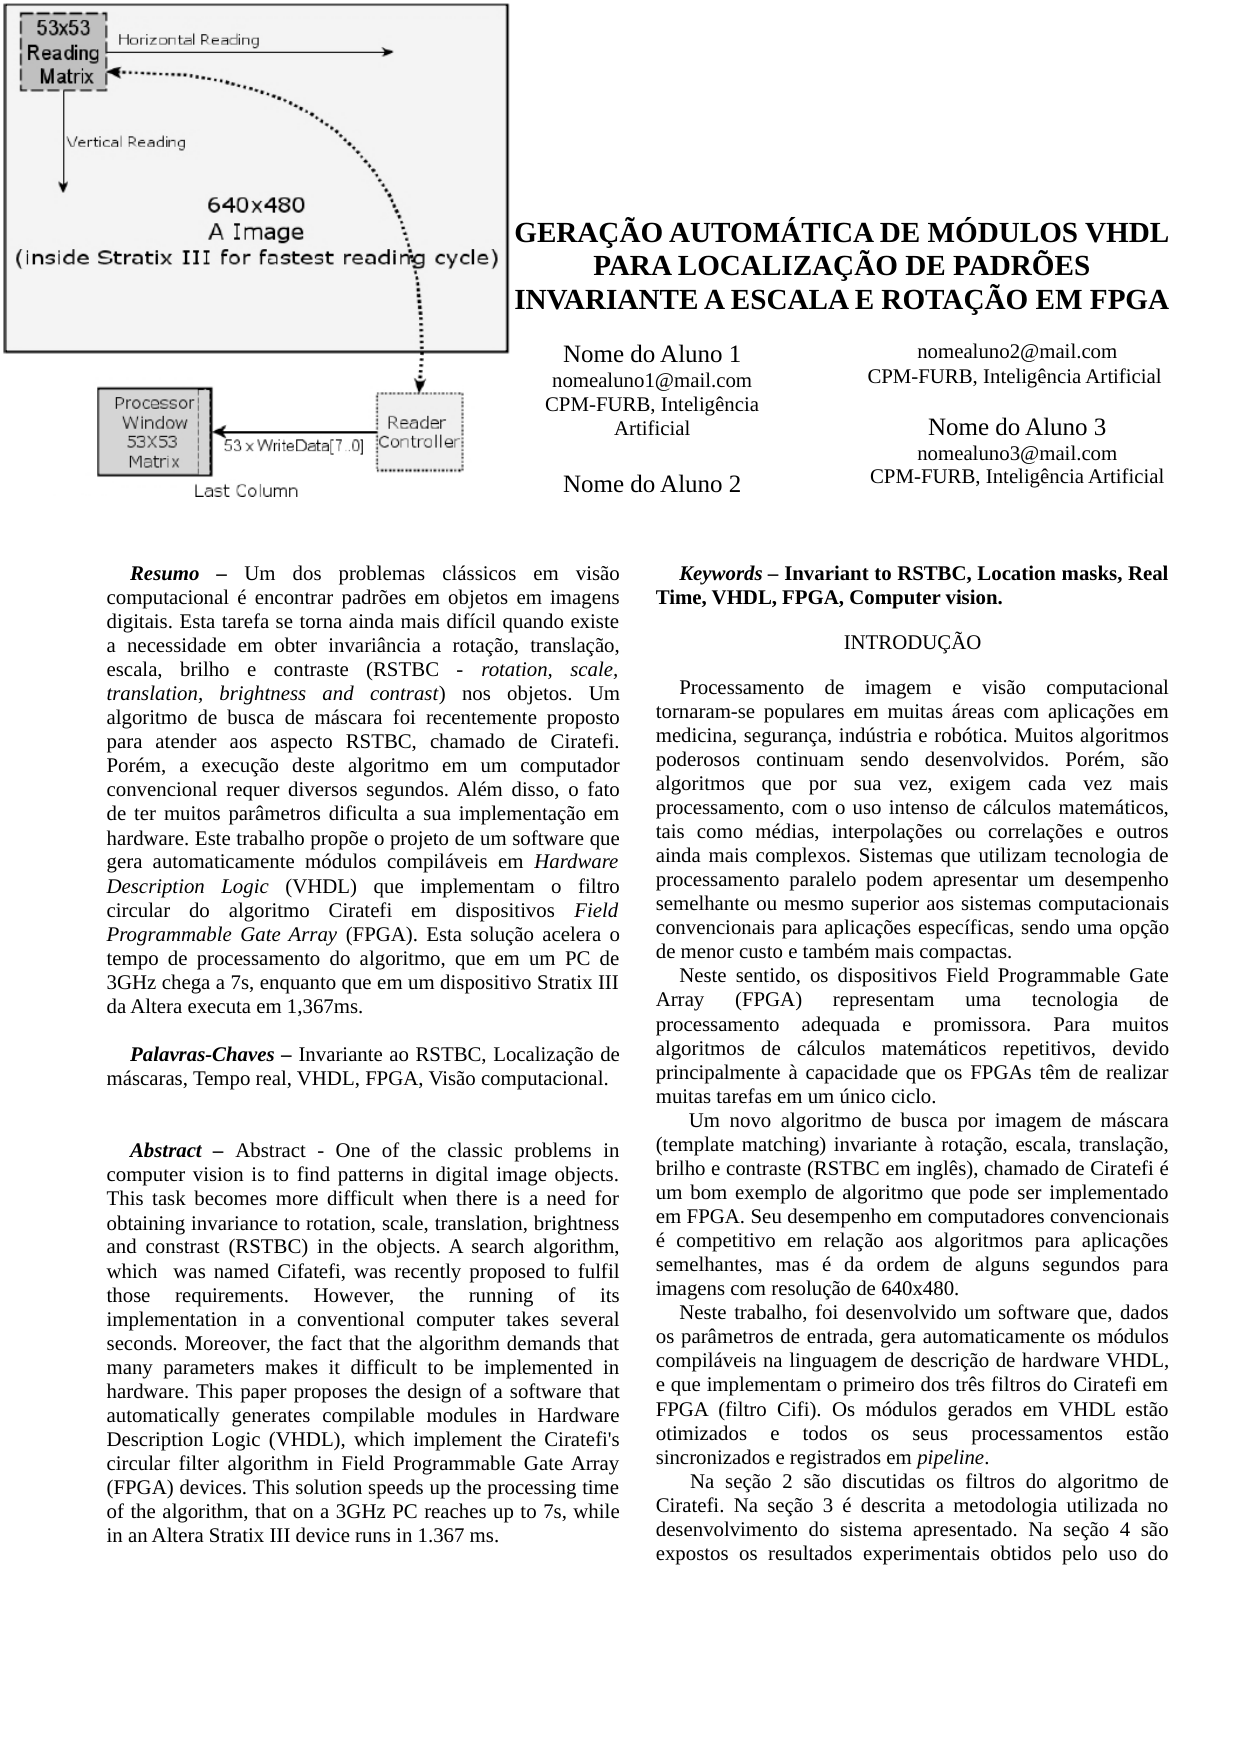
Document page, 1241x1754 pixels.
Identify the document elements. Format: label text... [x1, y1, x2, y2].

text nomealuno1@mail.com [514, 368, 790, 392]
text Na seção 2 são discutidas os filtros do algoritmo de Ciratefi. Na seção 3 é descrita a metodologia utilizada no desenvolvimento do sistema apresentado. Na seção 4 são expostos os resultados experimentais obtidos pelo uso do [656, 1469, 1169, 1565]
text nomealuno3@mail.com [865, 440, 1169, 464]
picture [0, 0, 514, 497]
text Keywords – Invariant to RSTBC, Location masks, Real Time, VHDL, FPGA, Computer vision. [656, 561, 1169, 609]
text Nome do Aluno 1 [514, 339, 790, 368]
text Um novo algoritmo de busca por imagem de máscara (template matching) invariante à rotação, escala, translação, brilho e contraste (RSTBC em inglês), chamado de Ciratefi é um bom exemplo de algoritmo que pode ser implementado em FPGA. Seu desempenho em computadores convencionais é competitivo em relação aos algoritmos para aplicações semelhantes, mas é da ordem de alguns segundos para imagens com resolução de 640x480. [656, 1108, 1169, 1300]
text Processamento de imagem e visão computacional tornaram-se populares em muitas áreas com aplicações em medicina, segurança, indústria e robótica. Muitos algoritmos poderosos continuam sendo desenvolvidos. Porém, são algoritmos que por sua vez, exigem cada vez mais processamento, com o uso intenso de cálculos matemáticos, tais como médias, interpolações ou correlações e outros ainda mais complexos. Sistemas que utilizam tecnologia de processamento paralelo podem apresentar um desempenho semelhante ou mesmo superior aos sistemas computacionais convencionais para aplicações específicas, sendo uma opção de menor custo e também mais compactas. [656, 674, 1169, 963]
text nomealuno2@mail.com [865, 339, 1169, 363]
text CPM-FURB, Inteligência Artificial [865, 363, 1169, 388]
text Abstract – Abstract - One of the classic problems in computer vision is to find patterns in digital image objects. This task becomes more difficult when there is a need for obtaining invariance to rotation, scale, translation, brightness and constrast (RSTBC) in the objects. A search algorithm, which was named Cifatefi, was recently proposed to fulfil those requirements. However, the running of its implementation in a conventional computer takes several seconds. Moreover, the fact that the algorithm demands that many parameters makes it difficult to be implemented in hardware. This paper proposes the design of a software that automatically generates compilable modules in Hardware Description Logic (VHDL), which implement the Ciratefi's circular filter algorithm in Field Programmable Gate Array (FPGA) devices. This solution speeds up the processing time of the algorithm, that on a 3GHz PC reaches up to 7s, while in an Altera Stratix III device runs in 1.367 ms. [106, 1138, 620, 1547]
subtitle INTRODUÇÃO [656, 630, 1169, 654]
text Palavras-Chaves – Invariante ao RSTBC, Localização de máscaras, Tempo real, VHDL, FPGA, Visão computacional. [106, 1042, 620, 1090]
text Neste trabalho, foi desenvolvido um software que, dados os parâmetros de entrada, gera automaticamente os módulos compiláveis na linguagem de descrição de hardware VHDL, e que implementam o primeiro dos três filtros do Ciratefi em FPGA (filtro Cifi). Os módulos gerados em VHDL estão otimizados e todos os seus processamentos estão sincronizados e registrados em pipeline. [656, 1300, 1169, 1469]
text CPM-FURB, Inteligência Artificial [865, 464, 1169, 488]
text CPM-FURB, Inteligência Artificial [514, 392, 790, 440]
text Resumo – Um dos problemas clássicos em visão computacional é encontrar padrões em objetos em imagens digitais. Esta tarefa se torna ainda mais difícil quando existe a necessidade em obter invariância a rotação, translação, escala, brilho e contraste (RSTBC - rotation, scale, translation, brightness and contrast) nos objetos. Um algoritmo de busca de máscara foi recentemente proposto para atender aos aspecto RSTBC, chamado de Ciratefi. Porém, a execução deste algoritmo em um computador convencional requer diversos segundos. Além disso, o fato de ter muitos parâmetros dificulta a sua implementação em hardware. Este trabalho propõe o projeto de um software que gera automaticamente módulos compiláveis em Hardware Description Logic (VHDL) que implementam o filtro circular do algoritmo Ciratefi em dispositivos Field Programmable Gate Array (FPGA). Esta solução acelera o tempo de processamento do algoritmo, que em um PC de 3GHz chega a 7s, enquanto que em um dispositivo Stratix III da Altera executa em 1,367ms. [106, 561, 620, 1018]
text Nome do Aluno 2 [486, 469, 790, 498]
title Geração Automática de módulos VHDL para localização de padrões invariante a escala e rotação em fpga [514, 215, 1169, 315]
text Nome do Aluno 3 [865, 412, 1169, 440]
text Neste sentido, os dispositivos Field Programmable Gate Array (FPGA) representam uma tecnologia de processamento adequada e promissora. Para muitos algoritmos de cálculos matemáticos repetitivos, devido principalmente à capacidade que os FPGAs têm de realizar muitas tarefas em um único ciclo. [656, 963, 1169, 1108]
